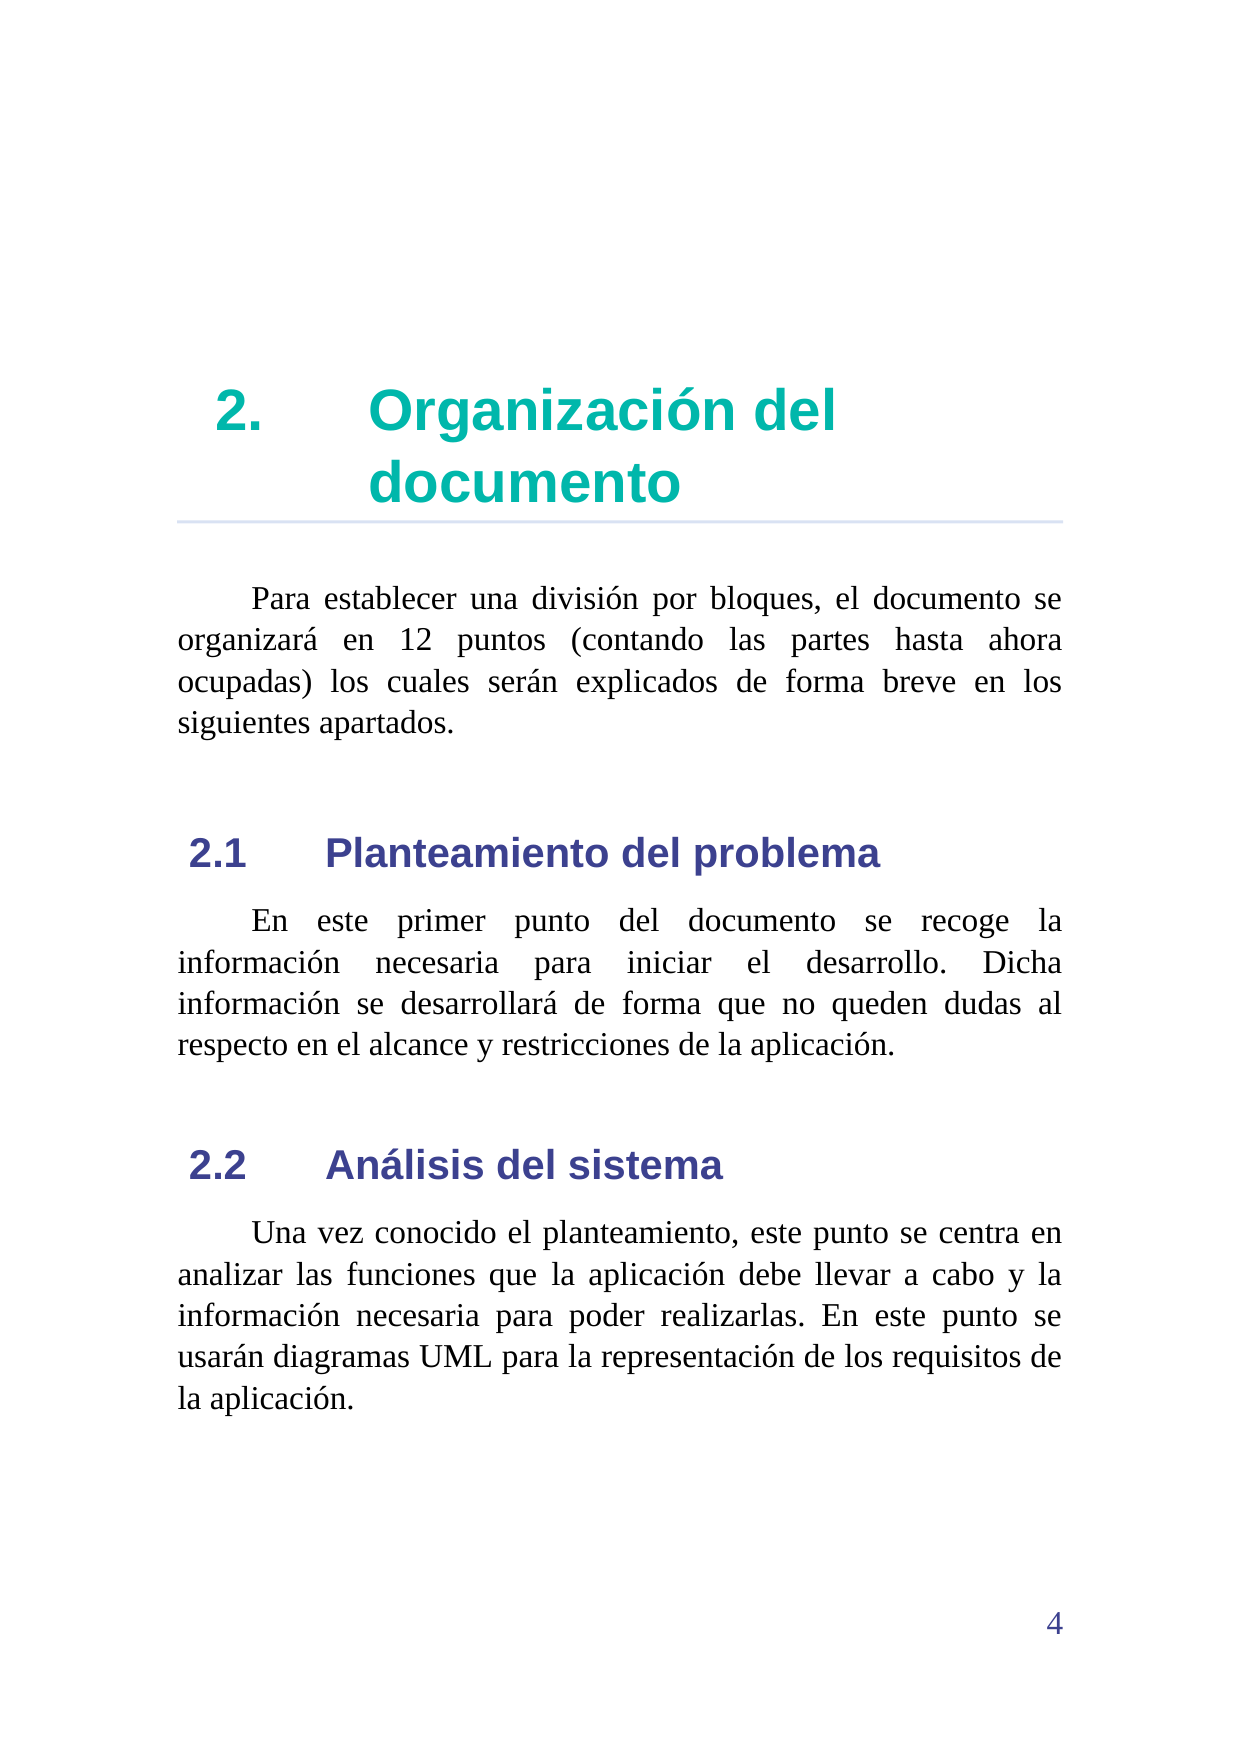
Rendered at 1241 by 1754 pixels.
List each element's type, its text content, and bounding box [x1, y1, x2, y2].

subtitle Análisis del sistema [177, 1141, 1063, 1189]
text Para establecer una división por bloques, el documento se organizará en 12 puntos (contando las partes hasta ahora ocupadas) los cuales serán explicados de forma breve en los siguientes apartados. [177, 578, 1063, 741]
text Una vez conocido el planteamiento, este punto se centra en analizar las funciones que la aplicación debe llevar a cabo y la información necesaria para poder realizarlas. En este punto se usarán diagramas UML para la representación de los requisitos de la aplicación. [177, 1213, 1063, 1416]
subtitle Organización del documento [215, 376, 1063, 515]
text En este primer punto del documento se recoge la información necesaria para iniciar el desarrollo. Dicha información se desarrollará de forma que no queden dudas al respecto en el alcance y restricciones de la aplicación. [177, 901, 1063, 1063]
subtitle Planteamiento del problema [177, 829, 1063, 877]
